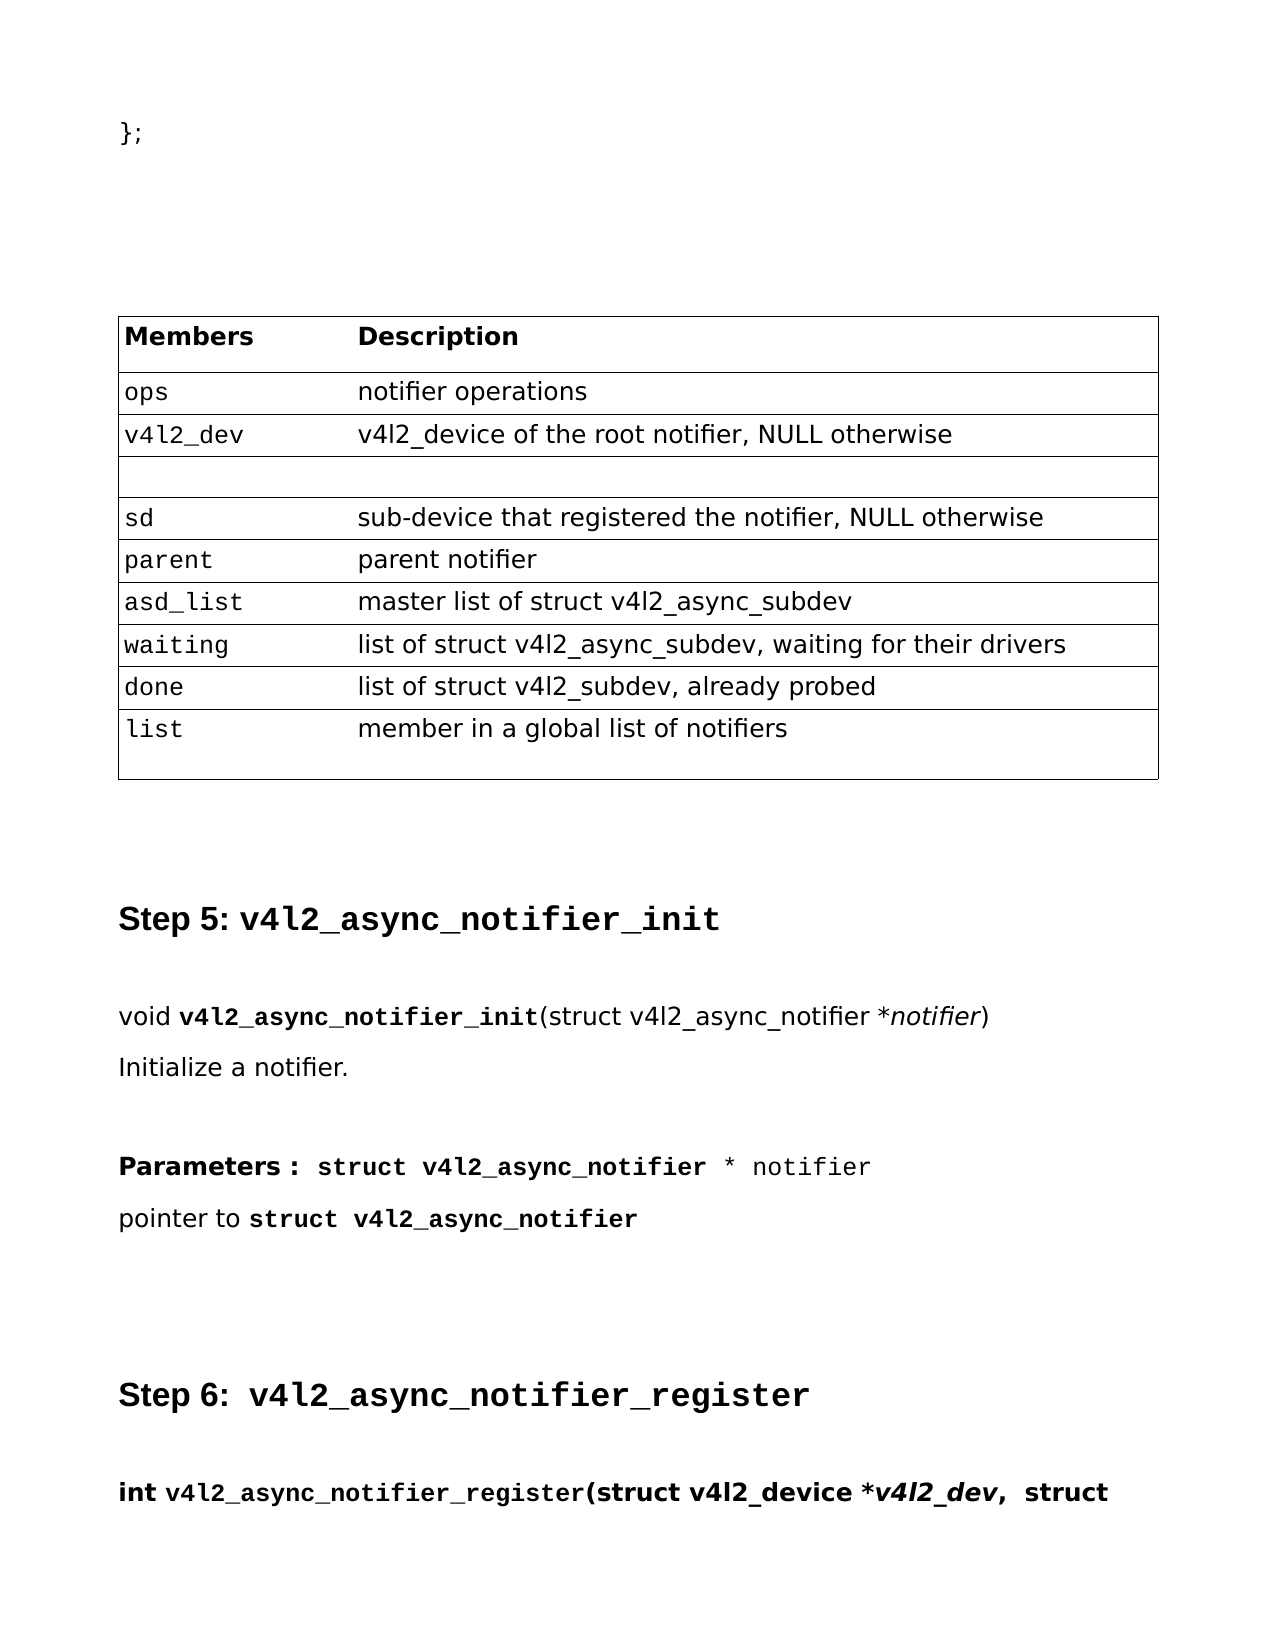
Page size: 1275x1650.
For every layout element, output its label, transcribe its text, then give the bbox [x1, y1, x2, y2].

table_cell v4l2_device of the root notifier, NULL otherwise [351, 415, 1158, 456]
table_header Members [119, 317, 351, 372]
table_cell parent notifier [351, 540, 1158, 582]
text Parameters : struct v4l2_async_notifier * notifier [118, 1152, 1157, 1183]
table_cell v4l2_dev [119, 415, 351, 456]
table_cell sub-device that registered the notifier, NULL otherwise [351, 498, 1158, 539]
text pointer to struct v4l2_async_notifier [118, 1204, 1157, 1234]
table_cell master list of struct v4l2_async_subdev [351, 583, 1158, 624]
text Initialize a notifier. [118, 1053, 1157, 1082]
text void v4l2_async_notifier_init(struct v4l2_async_notifier *notifier) [118, 1002, 1157, 1032]
table_cell notifier operations [351, 373, 1158, 414]
table_cell parent [119, 540, 351, 582]
table_cell ops [119, 373, 351, 414]
table_cell list of struct v4l2_async_subdev, waiting for their drivers [351, 625, 1158, 666]
table_cell list of struct v4l2_subdev, already probed [351, 667, 1158, 708]
table_cell sd [119, 498, 351, 539]
subtitle int v4l2_async_notifier_register(struct v4l2_device *v4l2_dev, struct [118, 1478, 1157, 1509]
table_cell [351, 457, 1158, 497]
table_cell done [119, 667, 351, 708]
table_cell [119, 457, 351, 497]
table_header Description [351, 317, 1158, 372]
text }; [118, 118, 1157, 147]
table_cell list [119, 710, 351, 779]
table_cell asd_list [119, 583, 351, 624]
table_cell member in a global list of notifiers [351, 710, 1158, 779]
subtitle Step 5: v4l2_async_notifier_init [118, 899, 1157, 941]
subtitle Step 6: v4l2_async_notifier_register [118, 1375, 1157, 1417]
table_cell waiting [119, 625, 351, 666]
